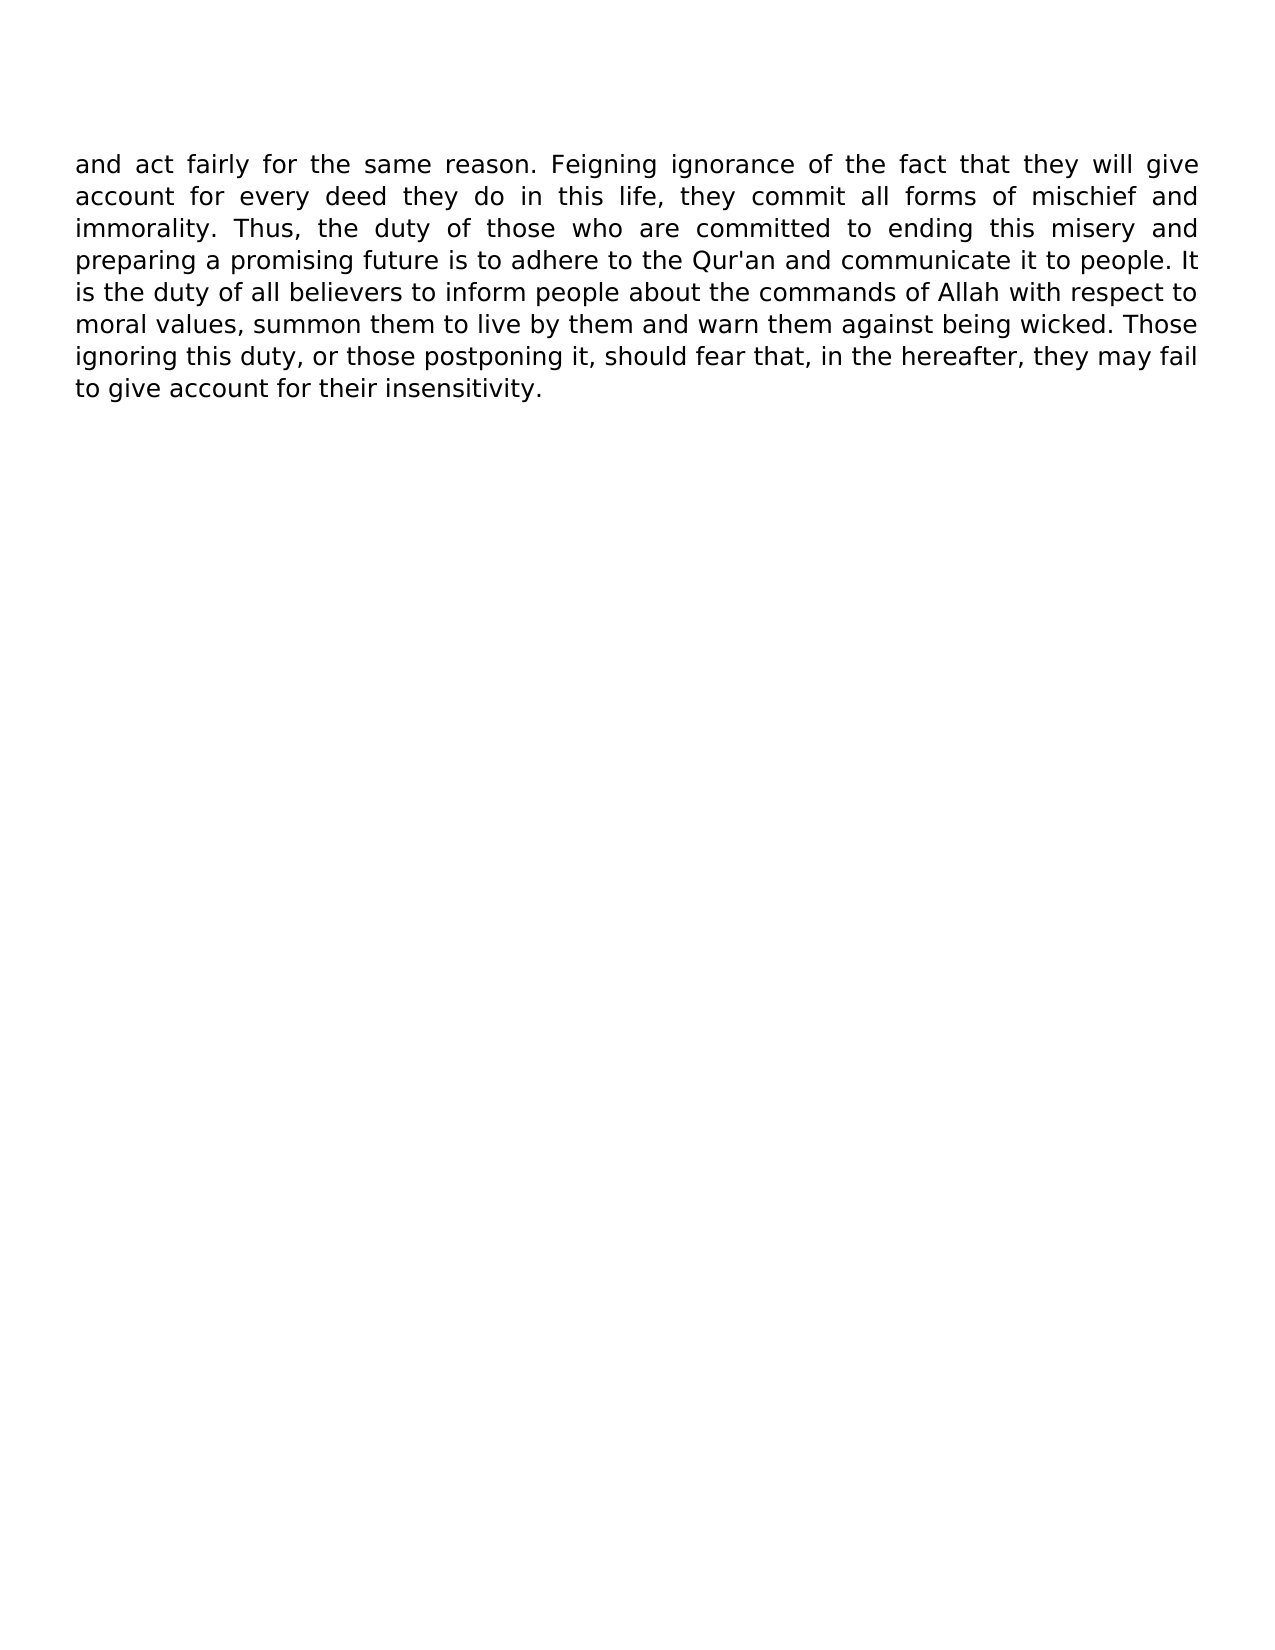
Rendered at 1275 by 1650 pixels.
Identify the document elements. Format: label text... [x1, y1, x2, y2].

text and act fairly for the same reason. Feigning ignorance of the fact that they will give account for every deed they do in this life, they commit all forms of mischief and immorality. Thus, the duty of those who are committed to ending this misery and preparing a promising future is to adhere to the Qur'an and communicate it to people. It is the duty of all believers to inform people about the commands of Allah with respect to moral values, summon them to live by them and warn them against being wicked. Those ignoring this duty, or those postponing it, should fear that, in the hereafter, they may fail to give account for their insensitivity. [75, 150, 1200, 404]
